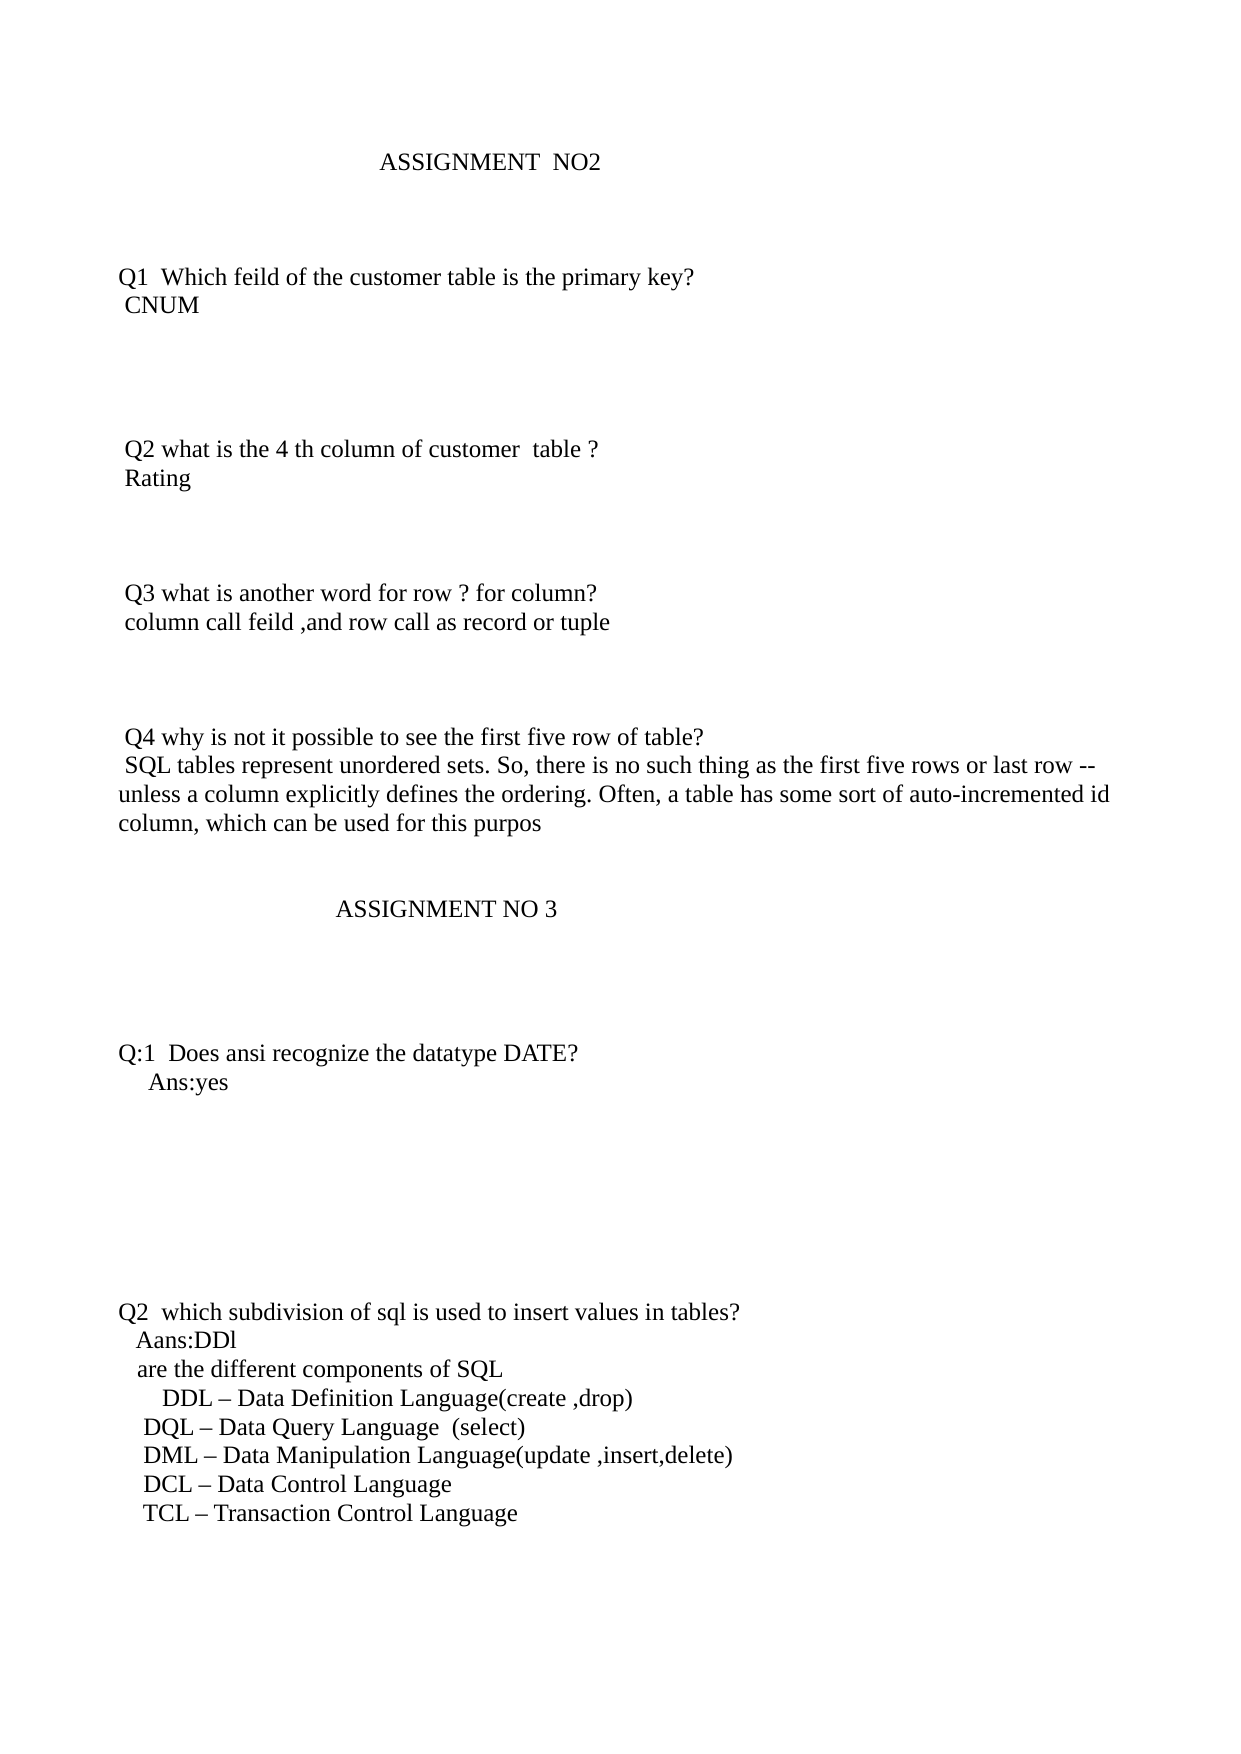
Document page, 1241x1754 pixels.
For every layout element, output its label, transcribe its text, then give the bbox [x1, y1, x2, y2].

text Q:1 Does ansi recognize the datatype DATE? [118, 1038, 1122, 1067]
text column call feild ,and row call as record or tuple [118, 607, 1122, 636]
text Q1 Which feild of the customer table is the primary key? [118, 262, 1122, 291]
text Aans:DDl [118, 1326, 1122, 1354]
text Q4 why is not it possible to see the first five row of table? [118, 722, 1122, 751]
text Ans:yes [118, 1067, 1122, 1096]
text CNUM [118, 291, 1122, 319]
text ASSIGNMENT NO 3 [118, 894, 1122, 923]
text Rating [118, 463, 1122, 492]
text Q3 what is another word for row ? for column? [118, 578, 1122, 607]
text SQL tables represent unordered sets. So, there is no such thing as the first five rows or last row -- unless a column explicitly defines the ordering. Often, a table has some sort of auto-incremented id column, which can be used for this purpos [118, 751, 1122, 837]
text DQL – Data Query Language (select) [118, 1412, 1122, 1441]
text Q2 which subdivision of sql is used to insert values in tables? [118, 1297, 1122, 1326]
text are the different components of SQL [118, 1354, 1122, 1383]
text DDL – Data Definition Language(create ,drop) [118, 1383, 1122, 1412]
text Q2 what is the 4 th column of customer table ? [118, 434, 1122, 463]
text DCL – Data Control Language [118, 1469, 1122, 1498]
text ASSIGNMENT NO2 [118, 147, 1122, 176]
text TCL – Transaction Control Language [118, 1498, 1122, 1527]
text DML – Data Manipulation Language(update ,insert,delete) [118, 1441, 1122, 1469]
